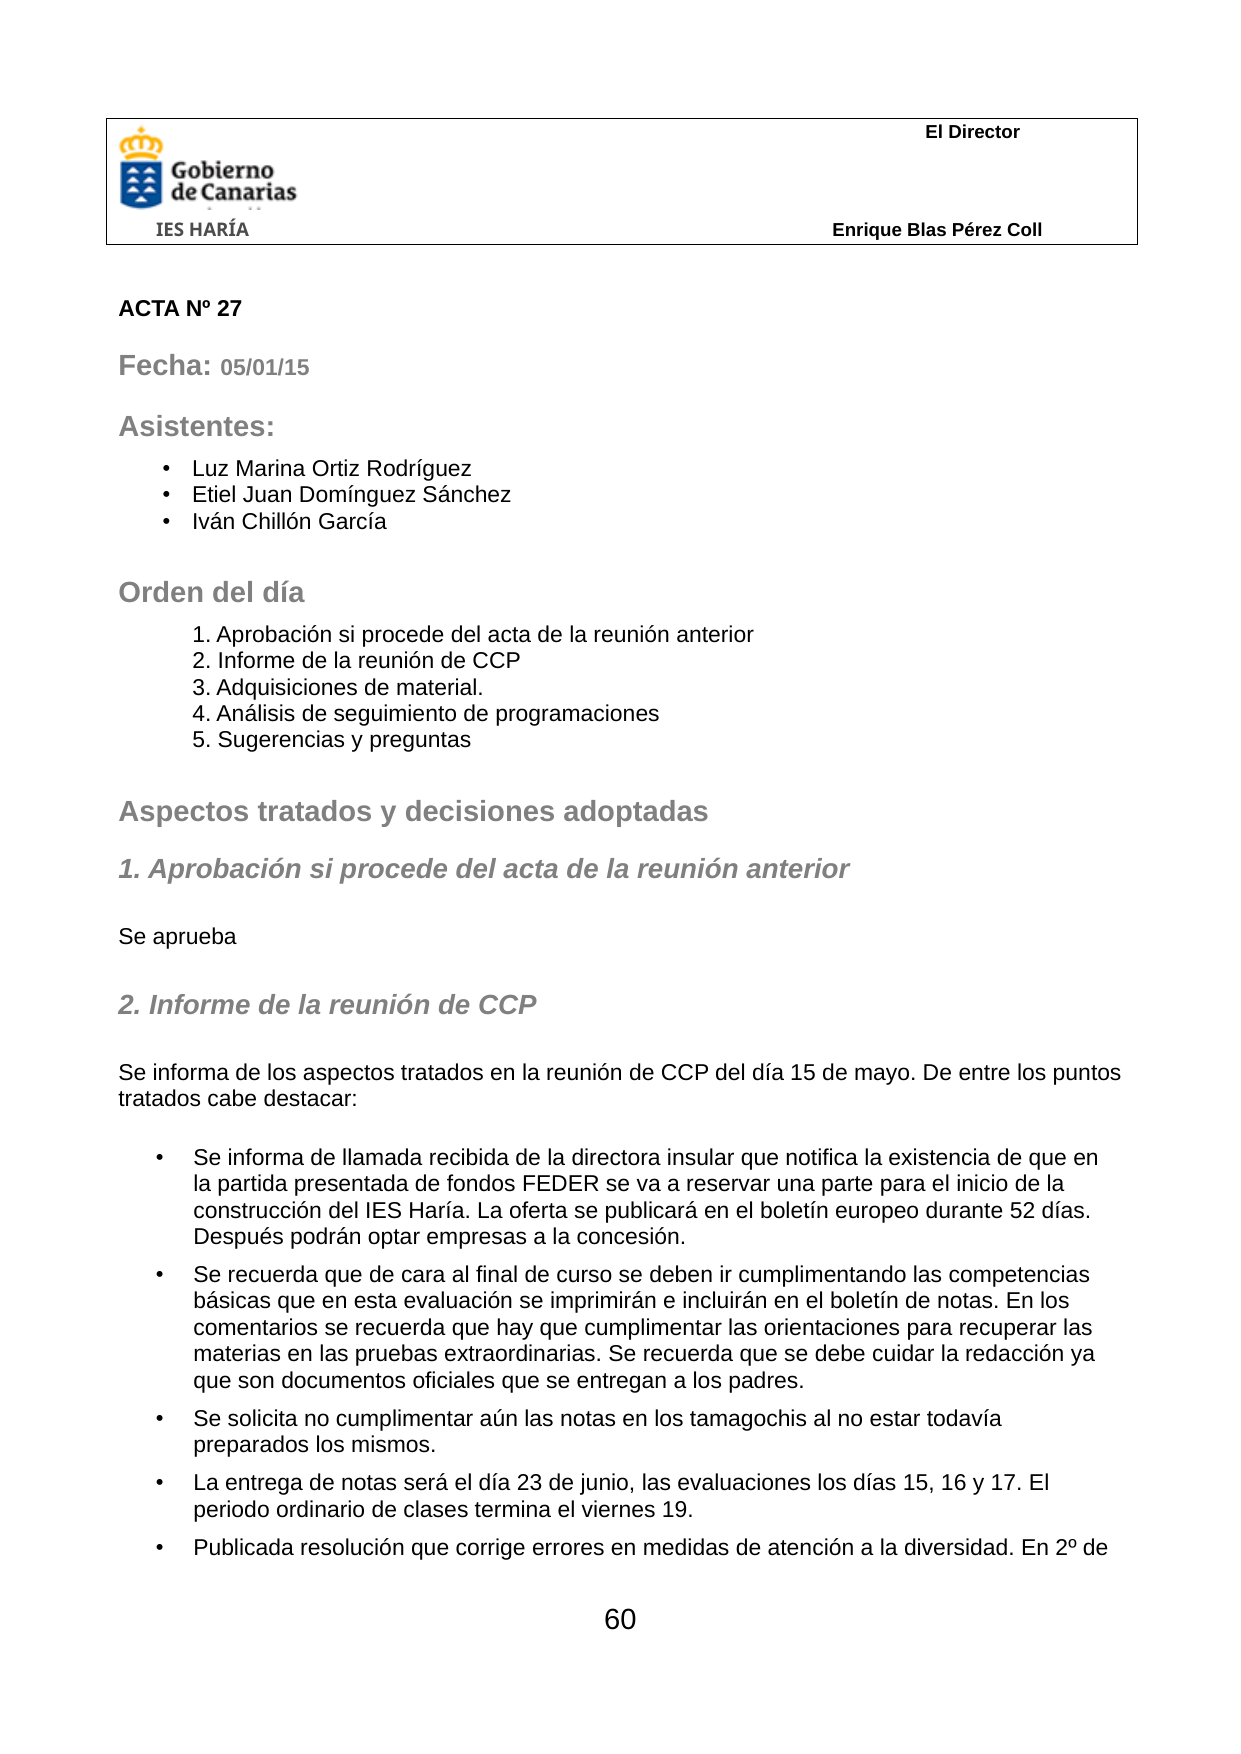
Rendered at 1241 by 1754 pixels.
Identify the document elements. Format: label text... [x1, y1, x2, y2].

subtitle Aspectos tratados y decisiones adoptadas [118, 794, 1122, 827]
subtitle 1. Aprobación si procede del acta de la reunión anterior [118, 852, 1122, 884]
list Se informa de llamada recibida de la directora insular que notifica la existencia de que en la partida presentada de fondos FEDER se va a reservar una parte para el inicio de la construcción del IES Haría. La oferta se publicará en el boletín europeo durante 52 días. Después podrán optar empresas a la concesión. [156, 1144, 1122, 1249]
text 3. Adquisiciones de material. [192, 674, 1122, 700]
text Se informa de los aspectos tratados en la reunión de CCP del día 15 de mayo. De entre los puntos tratados cabe destacar: [118, 1059, 1122, 1112]
text 1. Aprobación si procede del acta de la reunión anterior [192, 621, 1122, 647]
list Se solicita no cumplimentar aún las notas en los tamagochis al no estar todavía preparados los mismos. [156, 1405, 1122, 1457]
list Etiel Juan Domínguez Sánchez [162, 481, 1122, 508]
subtitle 2. Informe de la reunión de CCP [118, 988, 1122, 1020]
list Iván Chillón García [162, 508, 1122, 534]
list Luz Marina Ortiz Rodríguez [162, 455, 1122, 481]
text 5. Sugerencias y preguntas [192, 726, 1122, 753]
subtitle Orden del día [118, 575, 1122, 608]
list Se recuerda que de cara al final de curso se deben ir cumplimentando las competencias básicas que en esta evaluación se imprimirán e incluirán en el boletín de notas. En los comentarios se recuerda que hay que cumplimentar las orientaciones para recuperar las materias en las pruebas extraordinarias. Se recuerda que se debe cuidar la redacción ya que son documentos oficiales que se entregan a los padres. [156, 1261, 1122, 1393]
subtitle ACTA Nº 27 [118, 295, 1122, 321]
text 4. Análisis de seguimiento de programaciones [192, 700, 1122, 726]
list La entrega de notas será el día 23 de junio, las evaluaciones los días 15, 16 y 17. El periodo ordinario de clases termina el viernes 19. [156, 1469, 1122, 1522]
picture [115, 123, 300, 210]
subtitle Asistentes: [118, 409, 1122, 442]
text Se aprueba [118, 923, 1122, 949]
text 2. Informe de la reunión de CCP [192, 647, 1122, 674]
subtitle Fecha: 05/01/15 [118, 348, 1122, 382]
list Publicada resolución que corrige errores en medidas de atención a la diversidad. En 2º de [156, 1534, 1122, 1560]
